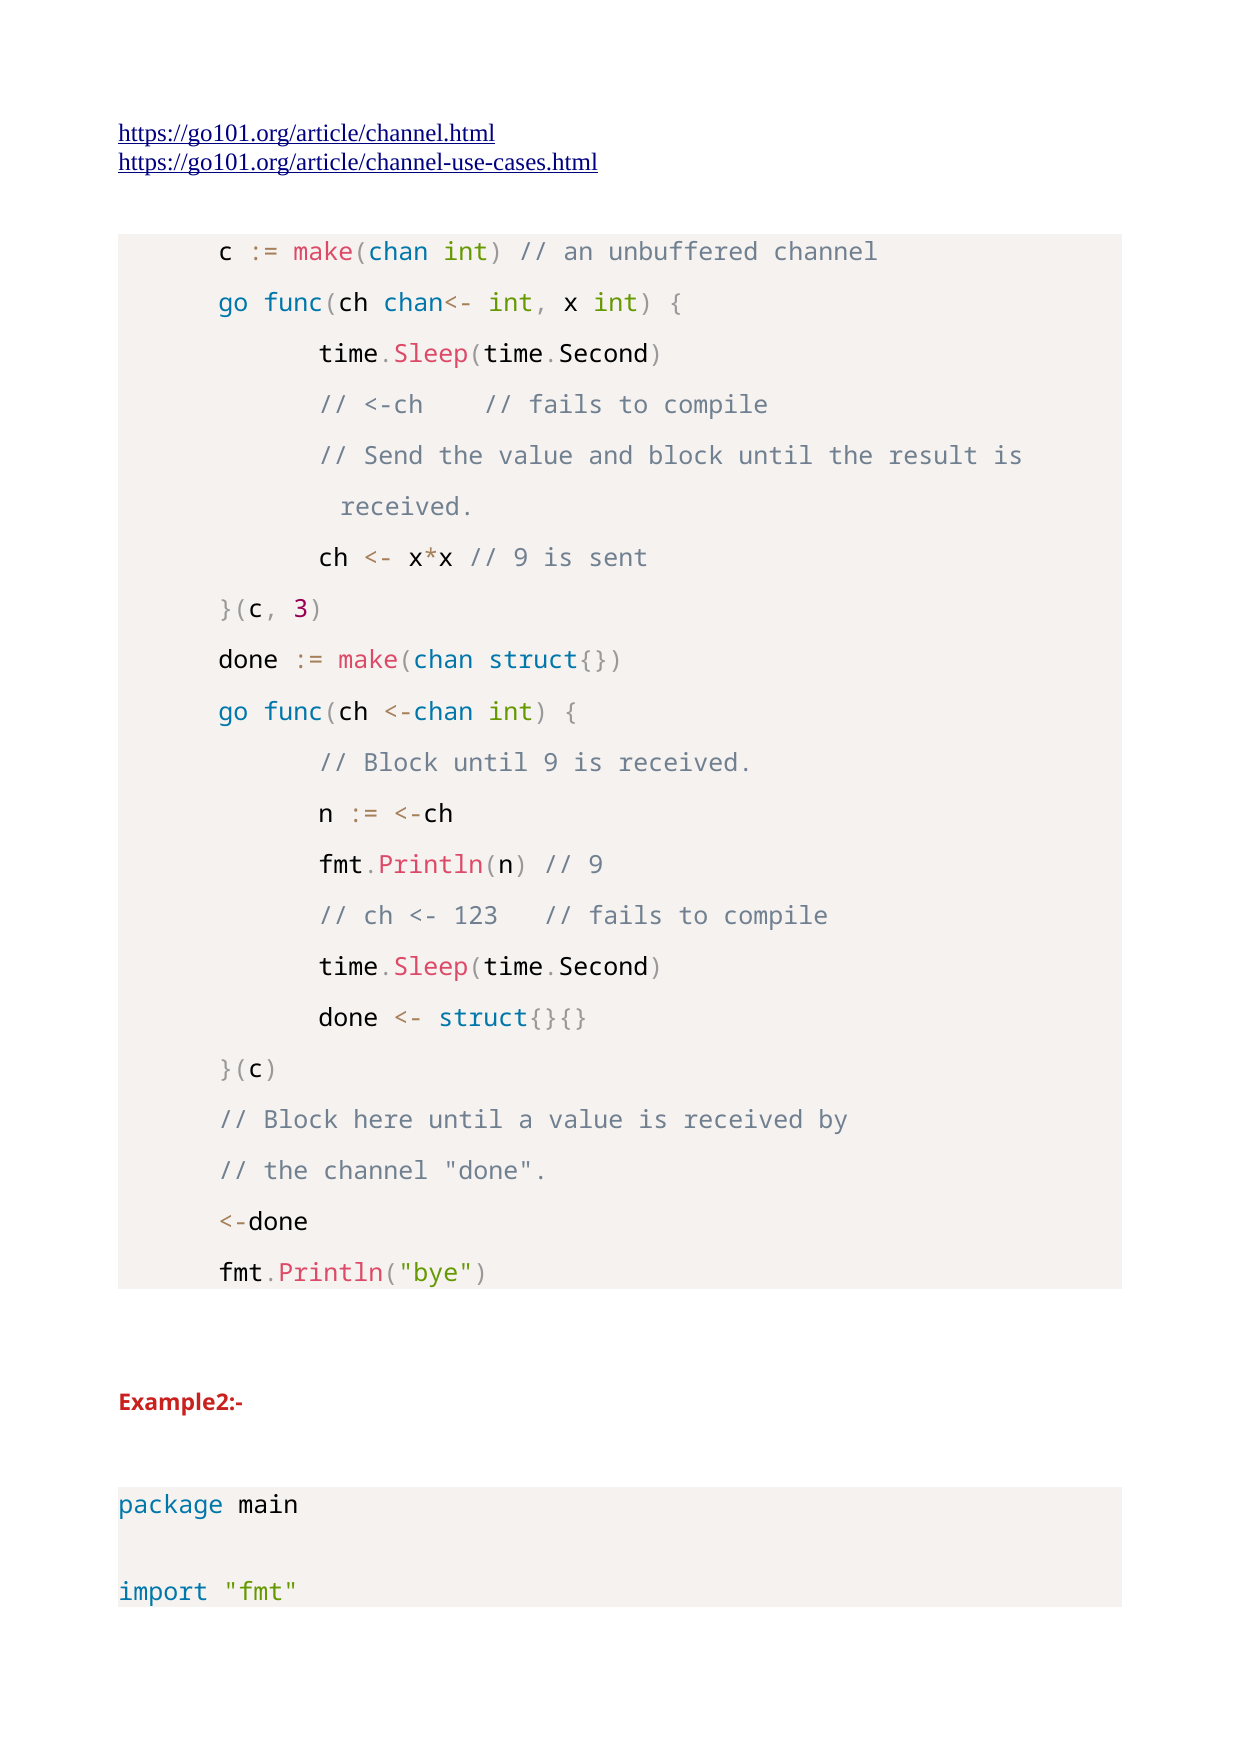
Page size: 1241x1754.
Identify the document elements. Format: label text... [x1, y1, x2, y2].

text fmt.Println(n) // 9 [118, 846, 1122, 880]
text fmt.Println("bye") [118, 1255, 1122, 1289]
text Example2:- [118, 1386, 1122, 1417]
text // ch <- 123 // fails to compile [118, 897, 1122, 931]
text <-done [118, 1204, 1122, 1238]
text go func(ch chan<- int, x int) { [118, 285, 1122, 319]
text // Send the value and block until the result is received. [118, 438, 1122, 523]
text go func(ch <-chan int) { [118, 693, 1122, 727]
text // the channel "done". [118, 1153, 1122, 1187]
text // Block until 9 is received. [118, 744, 1122, 778]
text time.Sleep(time.Second) [118, 336, 1122, 370]
text }(c, 3) [118, 591, 1122, 625]
text package main [118, 1487, 1122, 1521]
text // <-ch // fails to compile [118, 387, 1122, 421]
text // Block here until a value is received by [118, 1102, 1122, 1136]
text c := make(chan int) // an unbuffered channel [118, 234, 1122, 268]
text }(c) [118, 1051, 1122, 1084]
text done := make(chan struct{}) [118, 642, 1122, 676]
text import "fmt" [118, 1573, 1122, 1607]
text time.Sleep(time.Second) [118, 948, 1122, 982]
text done <- struct{}{} [118, 999, 1122, 1033]
text ch <- x*x // 9 is sent [118, 540, 1122, 574]
text n := <-ch [118, 795, 1122, 829]
